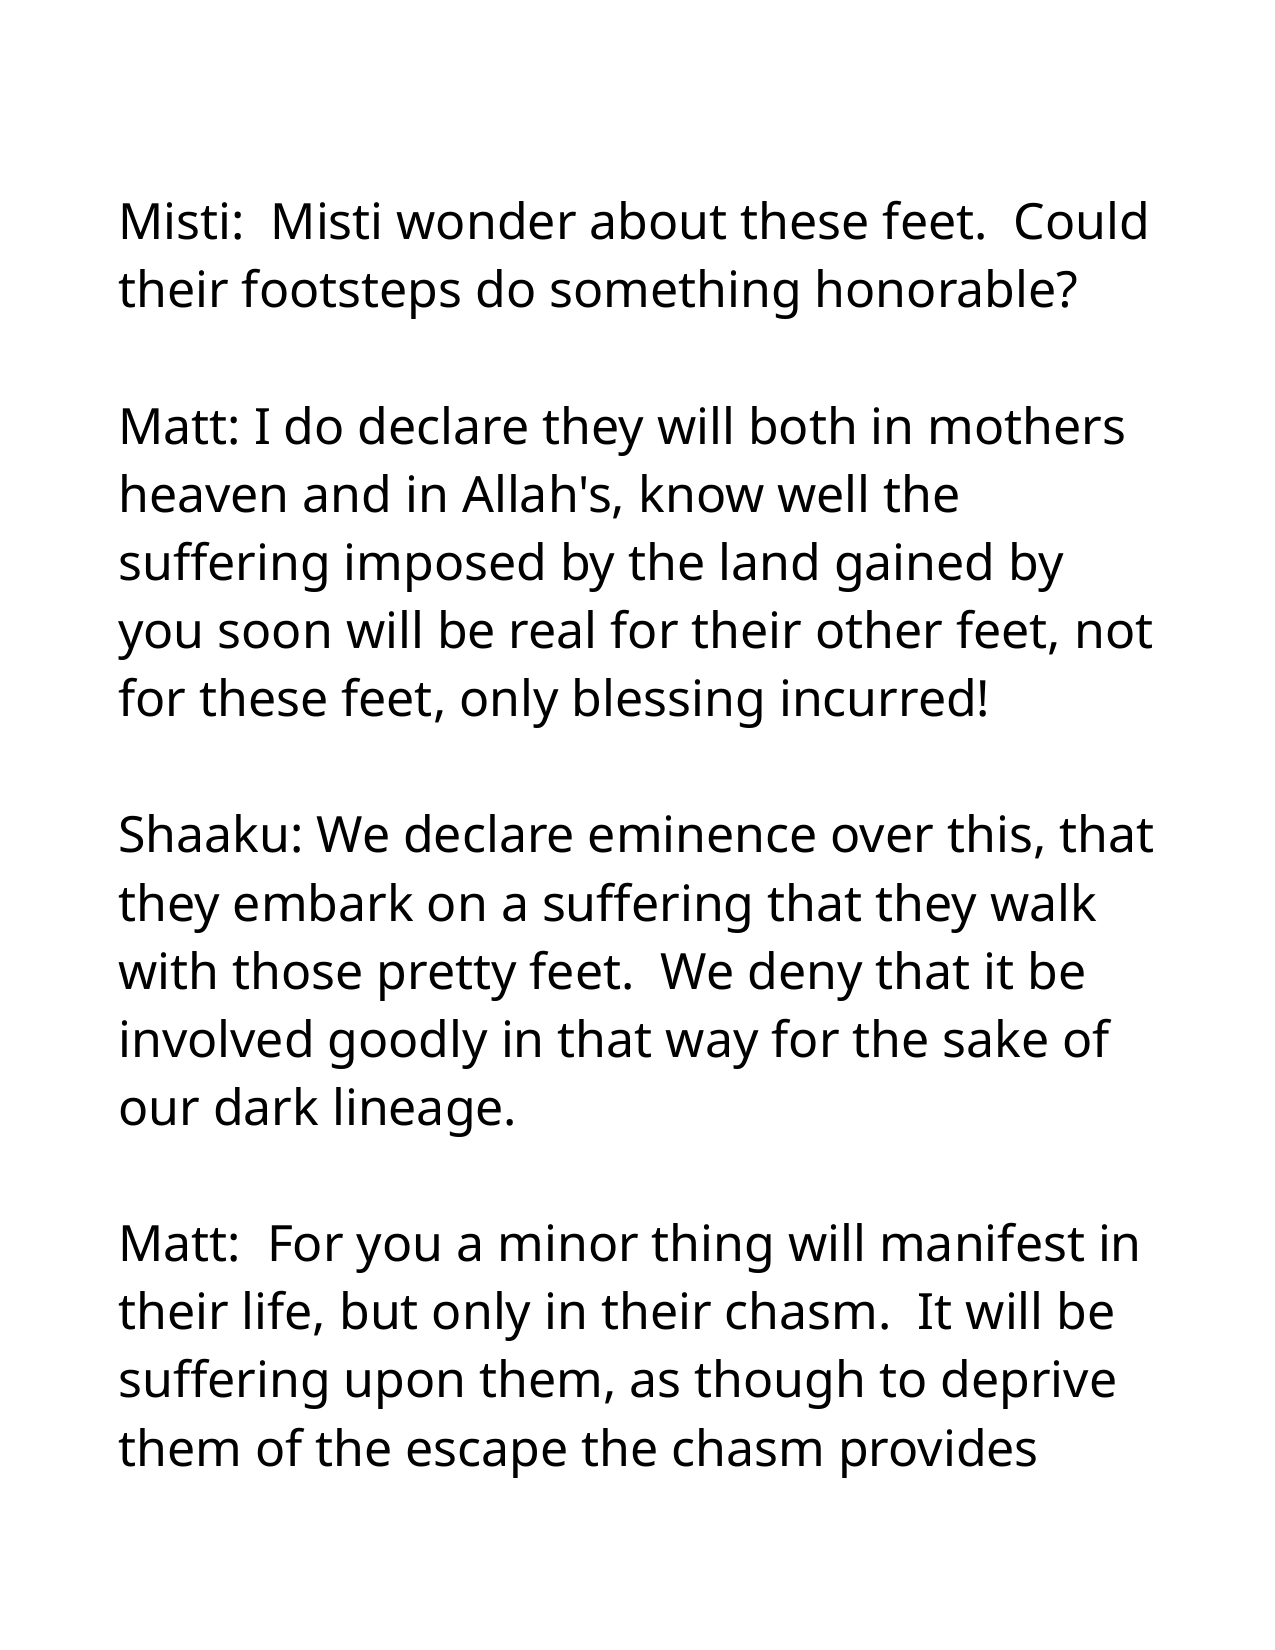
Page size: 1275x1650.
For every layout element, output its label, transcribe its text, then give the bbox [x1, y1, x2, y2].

text Shaaku: We declare eminence over this, that they embark on a suffering that they walk with those pretty feet. We deny that it be involved goodly in that way for the sake of our dark lineage. [118, 799, 1157, 1140]
text Matt: For you a minor thing will manifest in their life, but only in their chasm. It will be suffering upon them, as though to deprive them of the escape the chasm provides [118, 1208, 1157, 1481]
text Matt: I do declare they will both in mothers heaven and in Allah's, know well the suffering imposed by the land gained by you soon will be real for their other feet, not for these feet, only blessing incurred! [118, 391, 1157, 731]
text Misti: Misti wonder about these feet. Could their footsteps do something honorable? [118, 186, 1157, 322]
